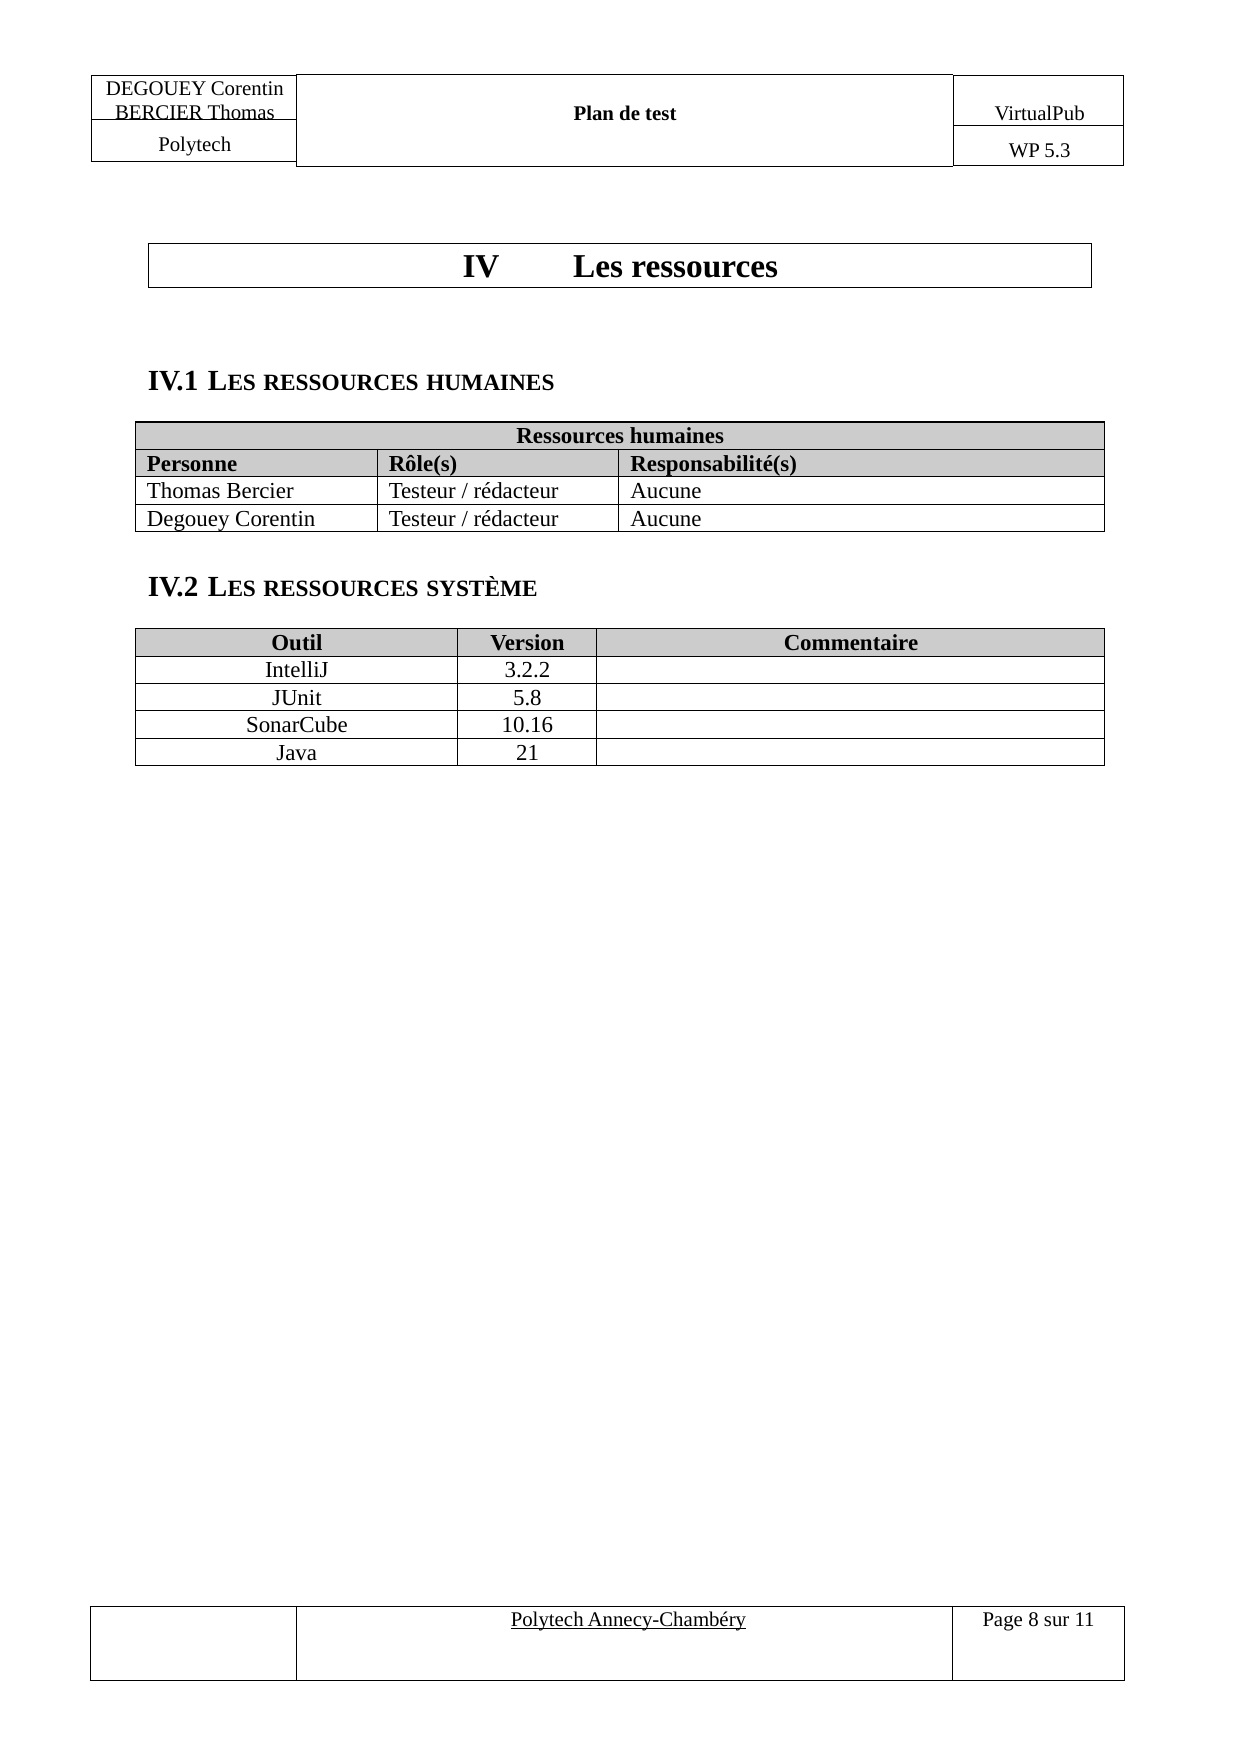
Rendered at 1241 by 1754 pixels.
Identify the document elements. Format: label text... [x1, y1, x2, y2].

table_cell 5.8 [458, 684, 596, 710]
table_cell Responsabilité(s) [619, 450, 1104, 476]
table_cell 10.16 [458, 711, 596, 738]
table_cell [597, 684, 1104, 710]
table_cell IntelliJ [136, 657, 457, 683]
table_cell Thomas Bercier [136, 477, 377, 504]
table_cell Degouey Corentin [136, 505, 377, 531]
table_cell Personne [136, 450, 377, 476]
table_header Commentaire [597, 629, 1104, 656]
subtitle Les ressources humaines [148, 363, 1092, 396]
subtitle Les ressources [149, 244, 1091, 287]
table_cell [597, 711, 1104, 738]
table_cell [597, 657, 1104, 683]
table_cell Aucune [619, 477, 1104, 504]
table_cell Testeur / rédacteur [378, 505, 618, 531]
subtitle Les ressources système [148, 569, 1092, 603]
table_header Ressources humaines [136, 423, 1104, 449]
table_cell SonarCube [136, 711, 457, 738]
table_cell Java [136, 739, 457, 765]
table_cell Testeur / rédacteur [378, 477, 618, 504]
table_header Version [458, 629, 596, 656]
table_header Outil [136, 629, 457, 656]
table_cell JUnit [136, 684, 457, 710]
table_cell [597, 739, 1104, 765]
table_cell 21 [458, 739, 596, 765]
table_cell Rôle(s) [378, 450, 618, 476]
table_cell 3.2.2 [458, 657, 596, 683]
table_cell Aucune [619, 505, 1104, 531]
